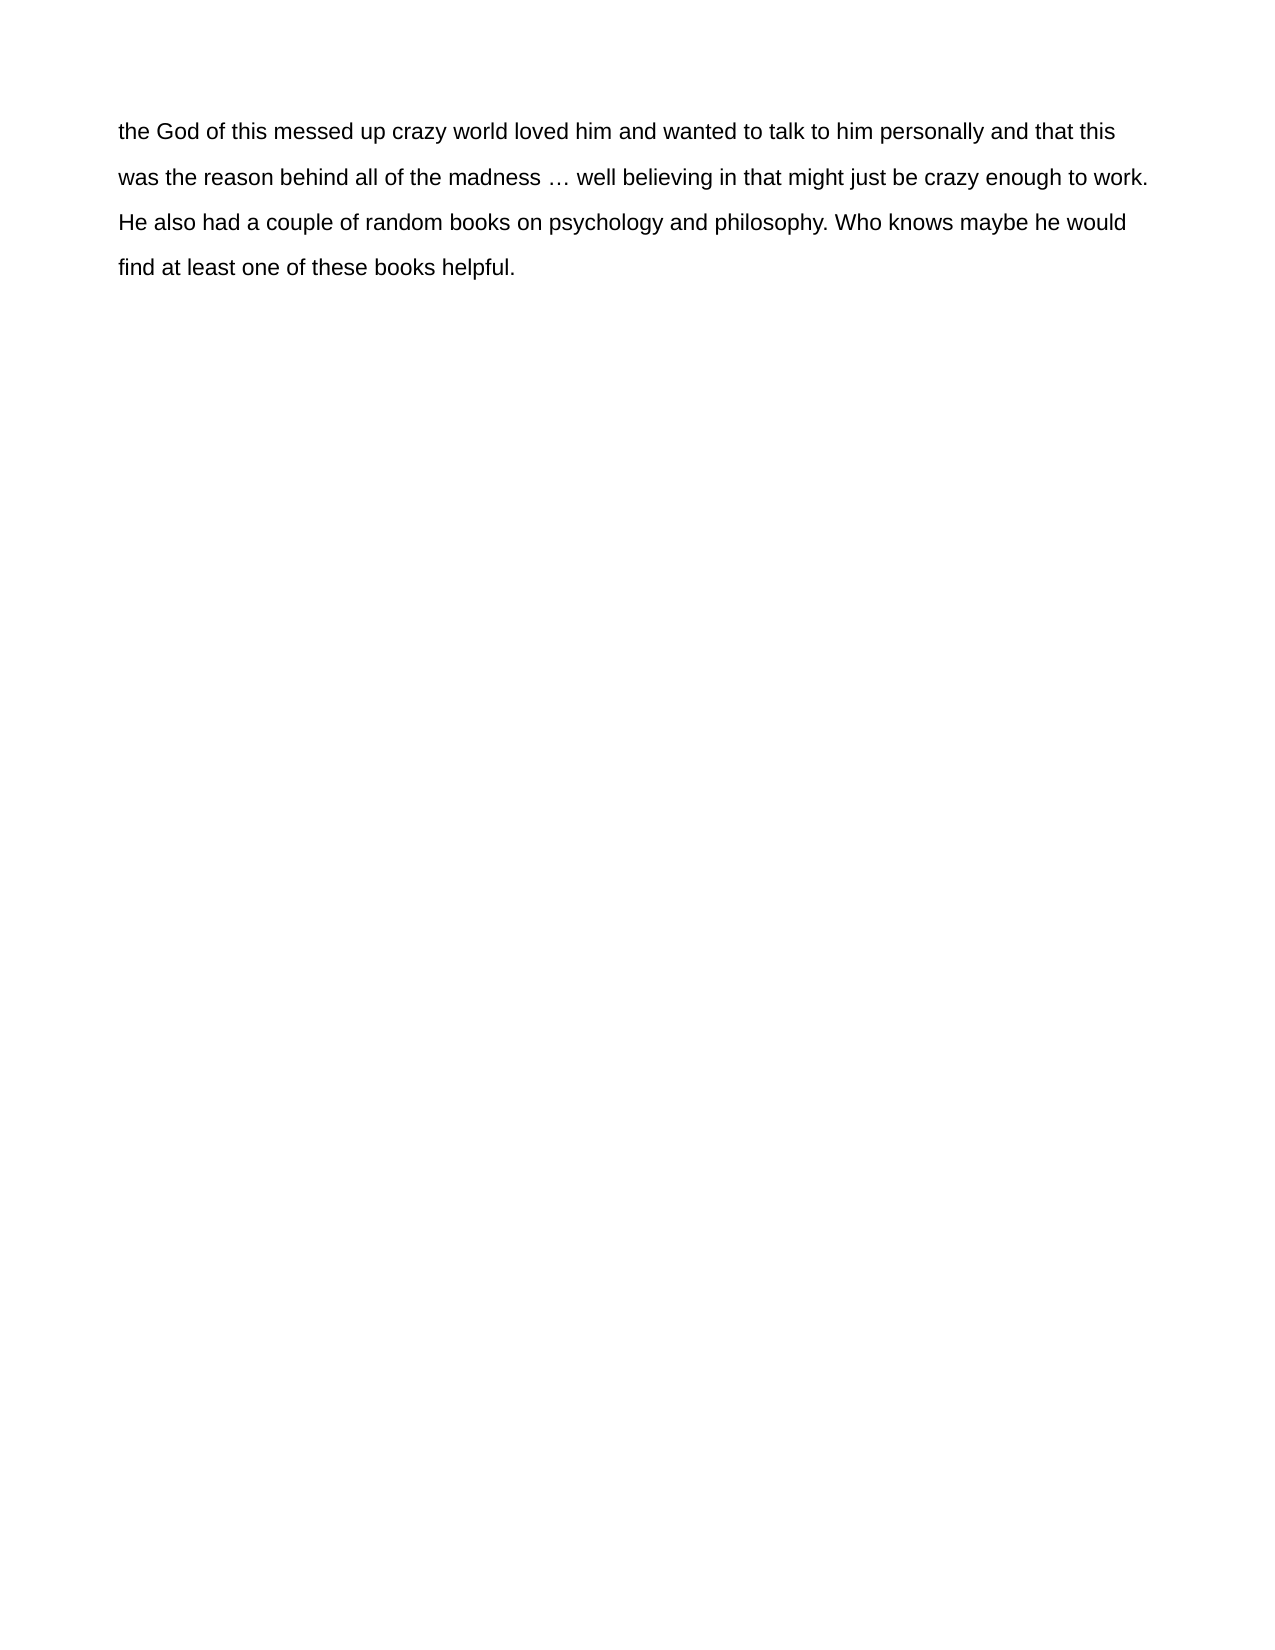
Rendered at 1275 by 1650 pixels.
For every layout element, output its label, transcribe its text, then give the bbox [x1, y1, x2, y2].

text the God of this messed up crazy world loved him and wanted to talk to him personally and that this was the reason behind all of the madness … well believing in that might just be crazy enough to work. He also had a couple of random books on psychology and philosophy. Who knows maybe he would find at least one of these books helpful. [118, 118, 1157, 280]
